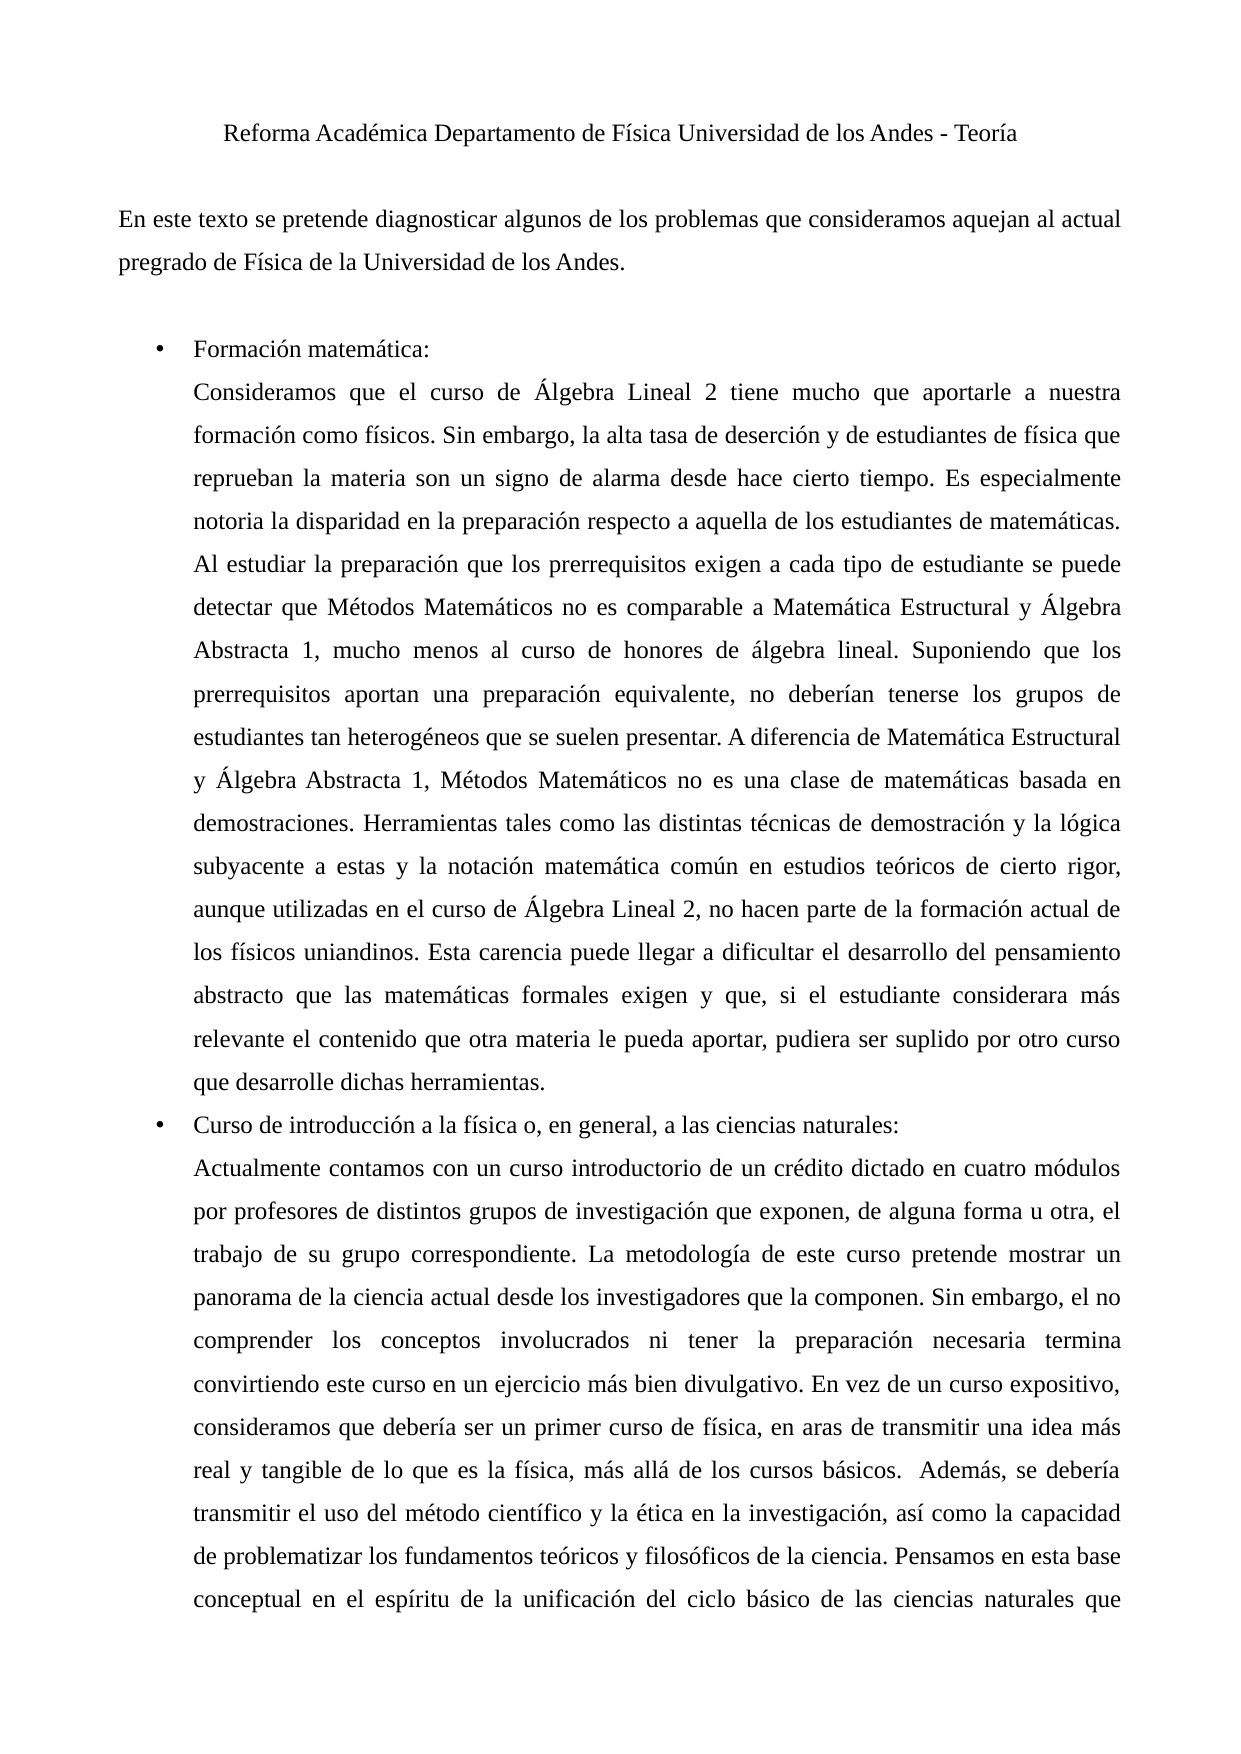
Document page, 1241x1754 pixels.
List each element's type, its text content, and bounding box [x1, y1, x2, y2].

list Curso de introducción a la física o, en general, a las ciencias naturales: [156, 1110, 1122, 1139]
list Consideramos que el curso de Álgebra Lineal 2 tiene mucho que aportarle a nuestra formación como físicos. Sin embargo, la alta tasa de deserción y de estudiantes de física que reprueban la materia son un signo de alarma desde hace cierto tiempo. Es especialmente notoria la disparidad en la preparación respecto a aquella de los estudiantes de matemáticas. Al estudiar la preparación que los prerrequisitos exigen a cada tipo de estudiante se puede detectar que Métodos Matemáticos no es comparable a Matemática Estructural y Álgebra Abstracta 1, mucho menos al curso de honores de álgebra lineal. Suponiendo que los prerrequisitos aportan una preparación equivalente, no deberían tenerse los grupos de estudiantes tan heterogéneos que se suelen presentar. A diferencia de Matemática Estructural y Álgebra Abstracta 1, Métodos Matemáticos no es una clase de matemáticas basada en demostraciones. Herramientas tales como las distintas técnicas de demostración y la lógica subyacente a estas y la notación matemática común en estudios teóricos de cierto rigor, aunque utilizadas en el curso de Álgebra Lineal 2, no hacen parte de la formación actual de los físicos uniandinos. Esta carencia puede llegar a dificultar el desarrollo del pensamiento abstracto que las matemáticas formales exigen y que, si el estudiante considerara más relevante el contenido que otra materia le pueda aportar, pudiera ser suplido por otro curso que desarrolle dichas herramientas. [156, 377, 1122, 1096]
text En este texto se pretende diagnosticar algunos de los problemas que consideramos aquejan al actual pregrado de Física de la Universidad de los Andes. [118, 204, 1122, 276]
list Actualmente contamos con un curso introductorio de un crédito dictado en cuatro módulos por profesores de distintos grupos de investigación que exponen, de alguna forma u otra, el trabajo de su grupo correspondiente. La metodología de este curso pretende mostrar un panorama de la ciencia actual desde los investigadores que la componen. Sin embargo, el no comprender los conceptos involucrados ni tener la preparación necesaria termina convirtiendo este curso en un ejercicio más bien divulgativo. En vez de un curso expositivo, consideramos que debería ser un primer curso de física, en aras de transmitir una idea más real y tangible de lo que es la física, más allá de los cursos básicos. Además, se debería transmitir el uso del método científico y la ética en la investigación, así como la capacidad de problematizar los fundamentos teóricos y filosóficos de la ciencia. Pensamos en esta base conceptual en el espíritu de la unificación del ciclo básico de las ciencias naturales que [156, 1153, 1122, 1613]
text Reforma Académica Departamento de Física Universidad de los Andes - Teoría [118, 118, 1122, 147]
list Formación matemática: [156, 334, 1122, 362]
